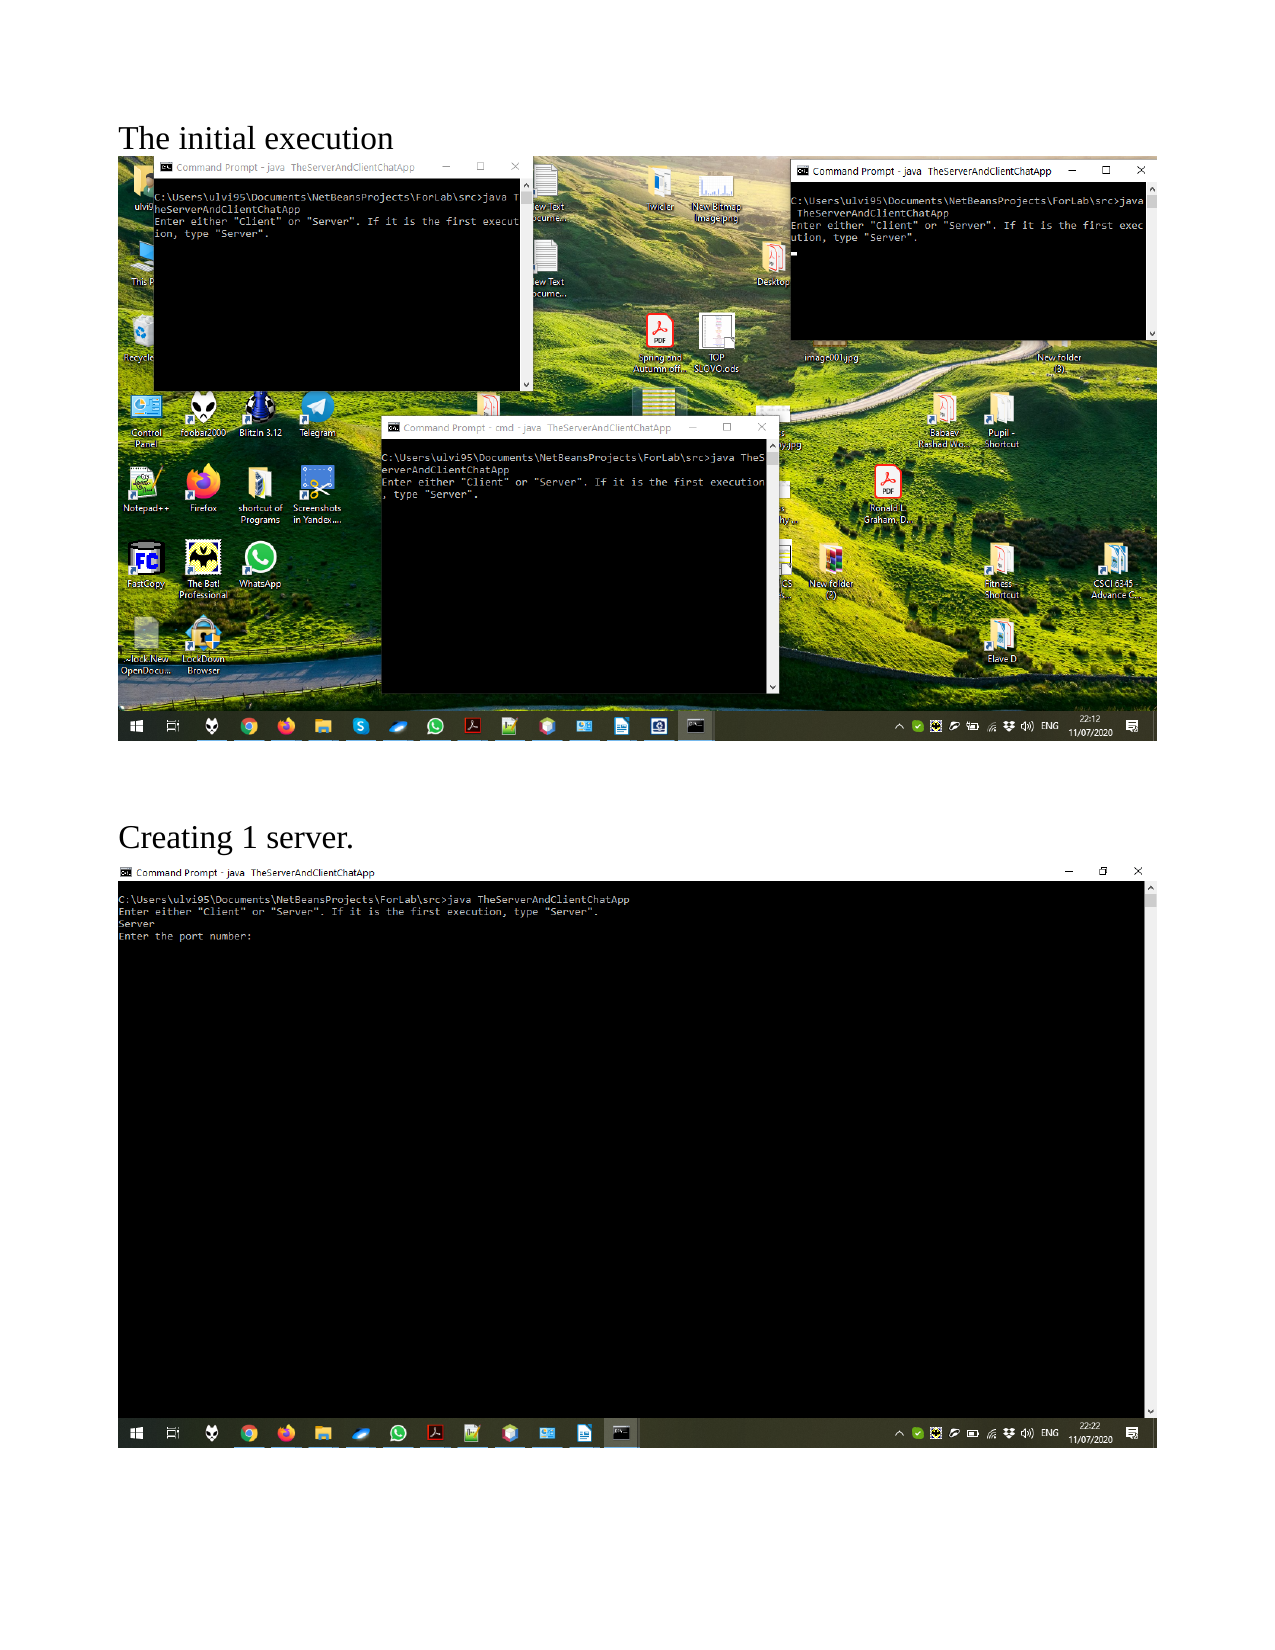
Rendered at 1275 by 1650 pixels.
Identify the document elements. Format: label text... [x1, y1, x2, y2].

picture [118, 863, 1157, 1448]
text The initial execution [118, 118, 1157, 156]
text Creating 1 server. [118, 817, 1157, 855]
picture [118, 156, 1157, 741]
